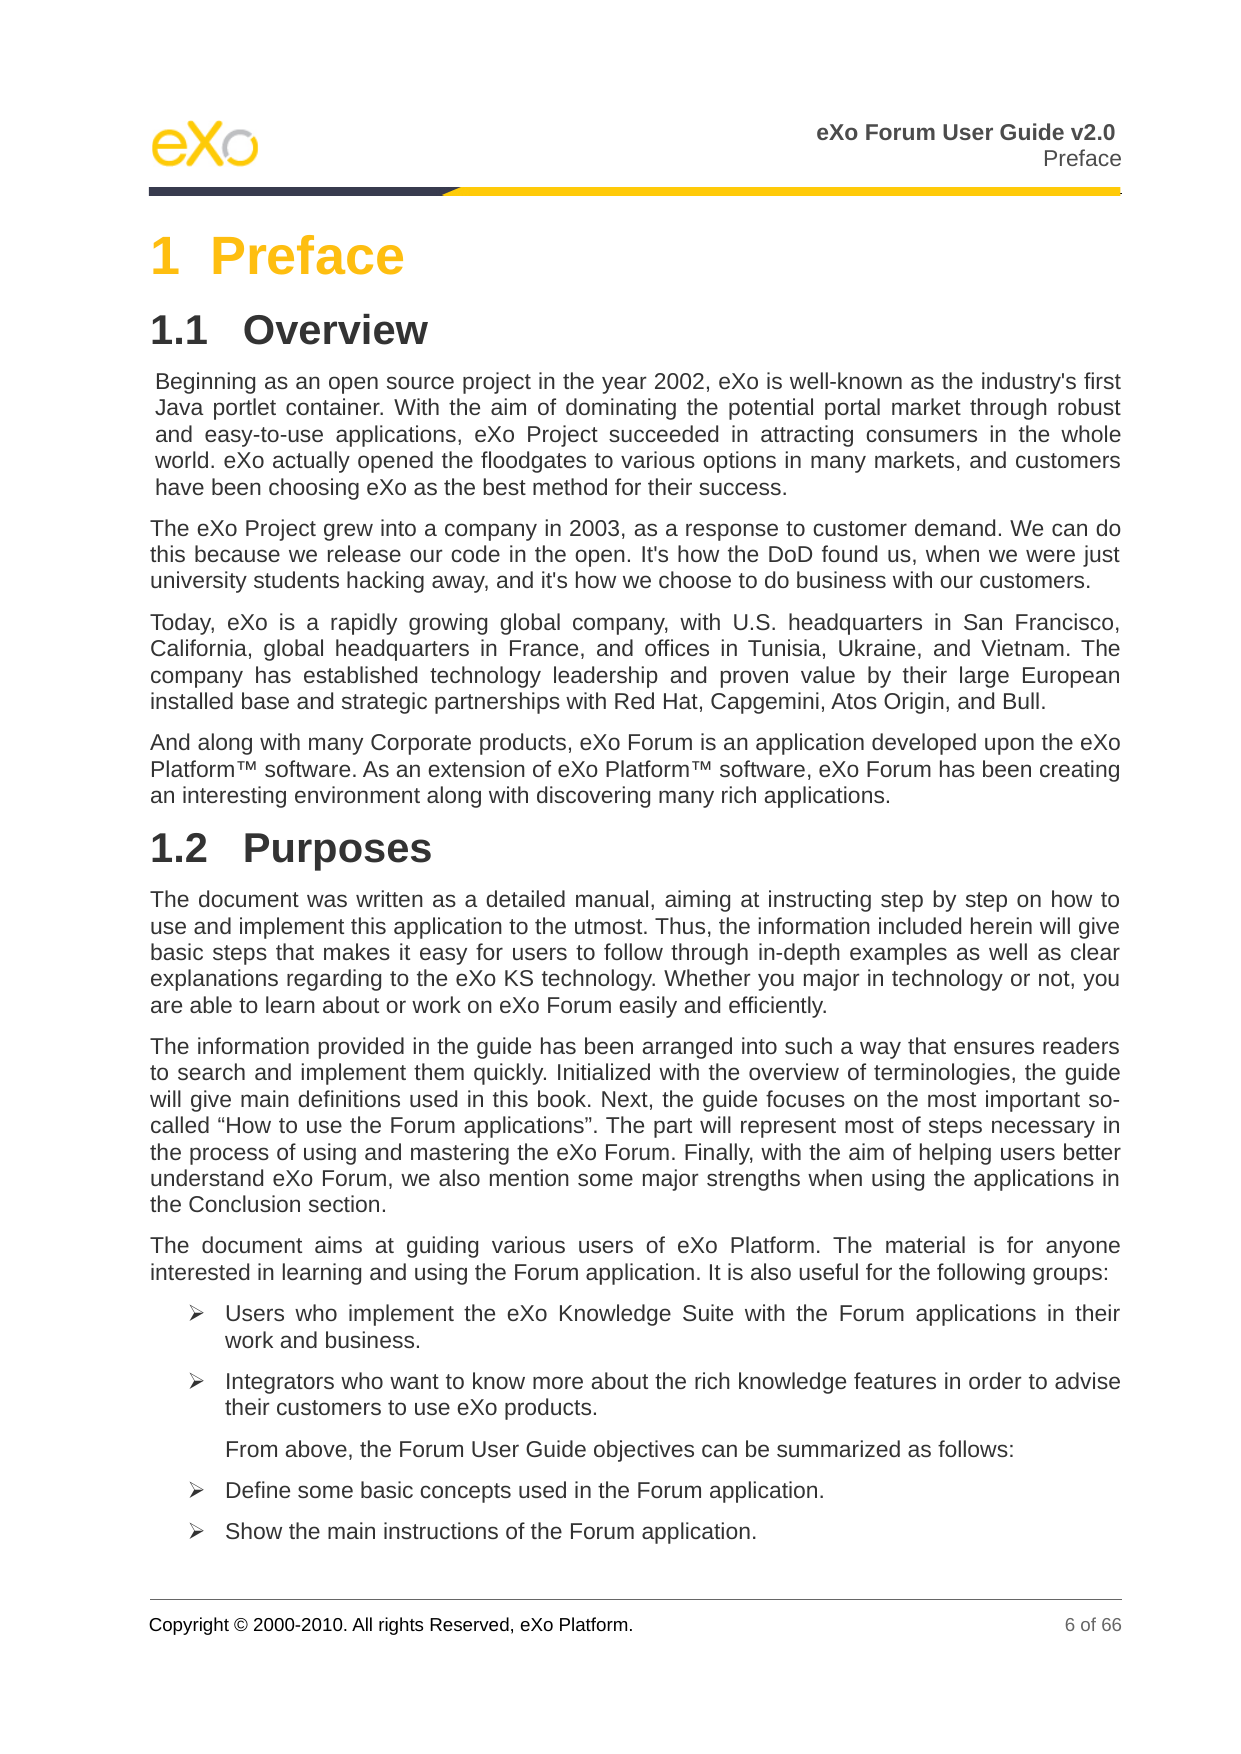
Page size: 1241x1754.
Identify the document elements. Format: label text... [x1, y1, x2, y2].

text Today, eXo is a rapidly growing global company, with U.S. headquarters in San Francisco, California, global headquarters in France, and offices in Tunisia, Ukraine, and Vietnam. The company has established technology leadership and proven value by their large European installed base and strategic partnerships with Red Hat, Capgemini, Atos Origin, and Bull. [150, 609, 1122, 714]
list Beginning as an open source project in the year 2002, eXo is well-known as the industry's first Java portlet container. With the aim of dominating the potential portal market through robust and easy-to-use applications, eXo Project succeeded in attracting consumers in the whole world. eXo actually opened the floodgates to various options in many markets, and customers have been choosing eXo as the best method for their success. [117, 368, 1122, 500]
list From above, the Forum User Guide objectives can be summarized as follows: [187, 1436, 1122, 1462]
text The document was written as a detailed manual, aiming at instructing step by step on how to use and implement this application to the utmost. Thus, the information included herein will give basic steps that makes it easy for users to follow through in-depth examples as well as clear explanations regarding to the eXo KS technology. Whether you major in technology or not, you are able to learn about or work on eXo Forum easily and efficiently. [150, 886, 1122, 1018]
list Define some basic concepts used in the Forum application. [187, 1477, 1122, 1503]
subtitle Overview [150, 305, 1122, 353]
text The eXo Project grew into a company in 2003, as a response to customer demand. We can do this because we release our code in the open. It's how the DoD found us, when we were just university students hacking away, and it's how we choose to do business with our customers. [150, 515, 1122, 594]
text The document aims at guiding various users of eXo Platform. The material is for anyone interested in learning and using the Forum application. It is also useful for the following groups: [150, 1232, 1122, 1285]
list Integrators who want to know more about the rich knowledge features in order to advise their customers to use eXo products. [187, 1368, 1122, 1421]
list Users who implement the eXo Knowledge Suite with the Forum applications in their work and business. [187, 1300, 1122, 1353]
subtitle Purposes [150, 823, 1122, 871]
list Show the main instructions of the Forum application. [187, 1518, 1122, 1545]
picture [152, 120, 259, 167]
text And along with many Corporate products, eXo Forum is an application developed upon the eXo Platform™ software. As an extension of eXo Platform™ software, eXo Forum has been creating an interesting environment along with discovering many rich applications. [150, 729, 1122, 808]
subtitle Preface [150, 223, 1122, 286]
text The information provided in the guide has been arranged into such a way that ensures readers to search and implement them quickly. Initialized with the overview of terminologies, the guide will give main definitions used in this book. Next, the guide focuses on the most important so-called “How to use the Forum applications”. The part will represent most of steps necessary in the process of using and mastering the eXo Forum. Finally, with the aim of helping users better understand eXo Forum, we also mention some major strengths when using the applications in the Conclusion section. [150, 1033, 1122, 1217]
picture [148, 187, 1121, 196]
